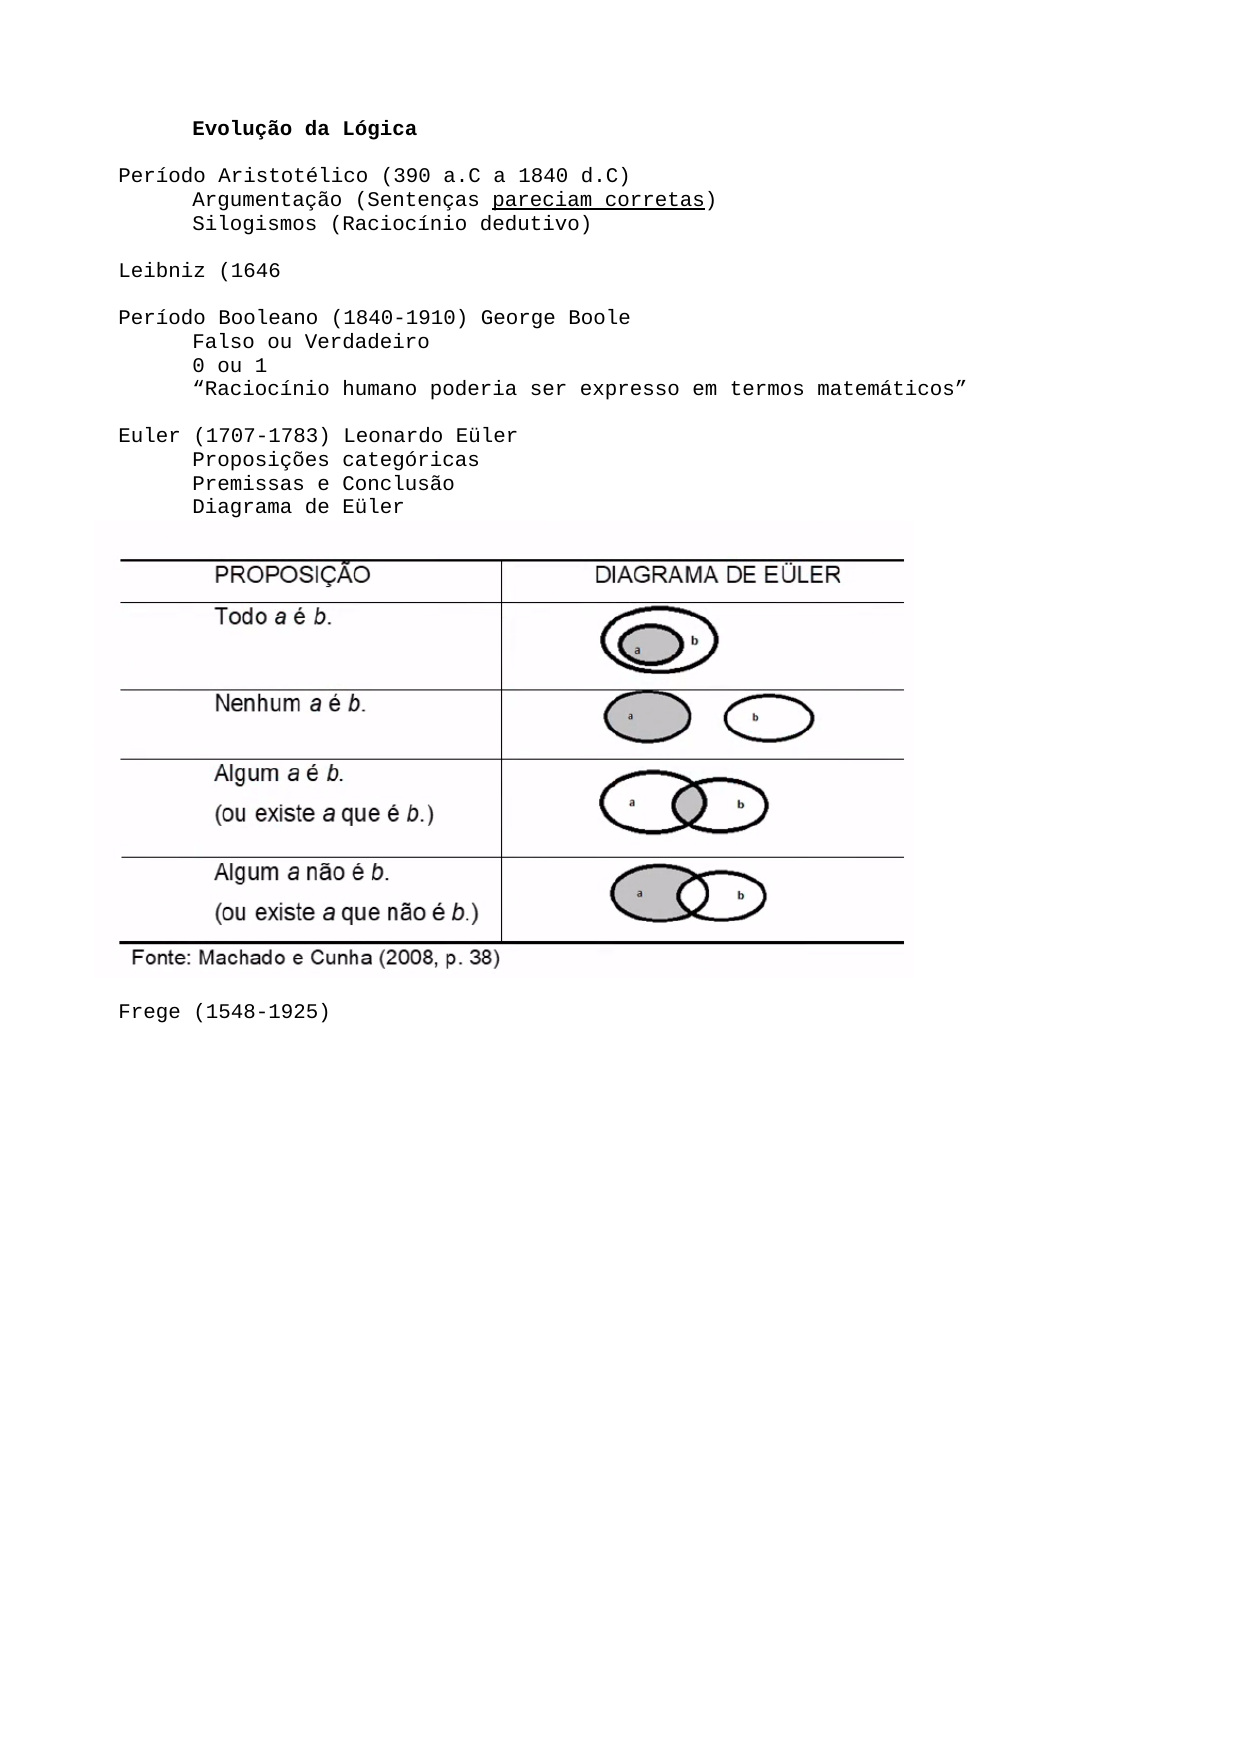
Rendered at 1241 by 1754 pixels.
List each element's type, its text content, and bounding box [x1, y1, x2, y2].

text Premissas e Conclusão [118, 473, 1122, 496]
picture [93, 521, 914, 978]
text 0 ou 1 [118, 354, 1122, 378]
text Diagrama de Eüler [118, 496, 1122, 520]
text Euler (1707-1783) Leonardo Eüler [118, 426, 1122, 449]
text Leibniz (1646 [118, 260, 1122, 284]
text Período Aristotélico (390 a.C a 1840 d.C) [118, 165, 1122, 189]
text Silogismos (Raciocínio dedutivo) [118, 213, 1122, 236]
text Argumentação (Sentenças pareciam corretas) [118, 189, 1122, 213]
text “Raciocínio humano poderia ser expresso em termos matemáticos” [118, 378, 1122, 402]
text Proposições categóricas [118, 449, 1122, 473]
text Evolução da Lógica [118, 118, 1122, 142]
text Frege (1548-1925) [118, 1001, 1122, 1025]
text Período Booleano (1840-1910) George Boole [118, 307, 1122, 331]
text Falso ou Verdadeiro [118, 331, 1122, 354]
